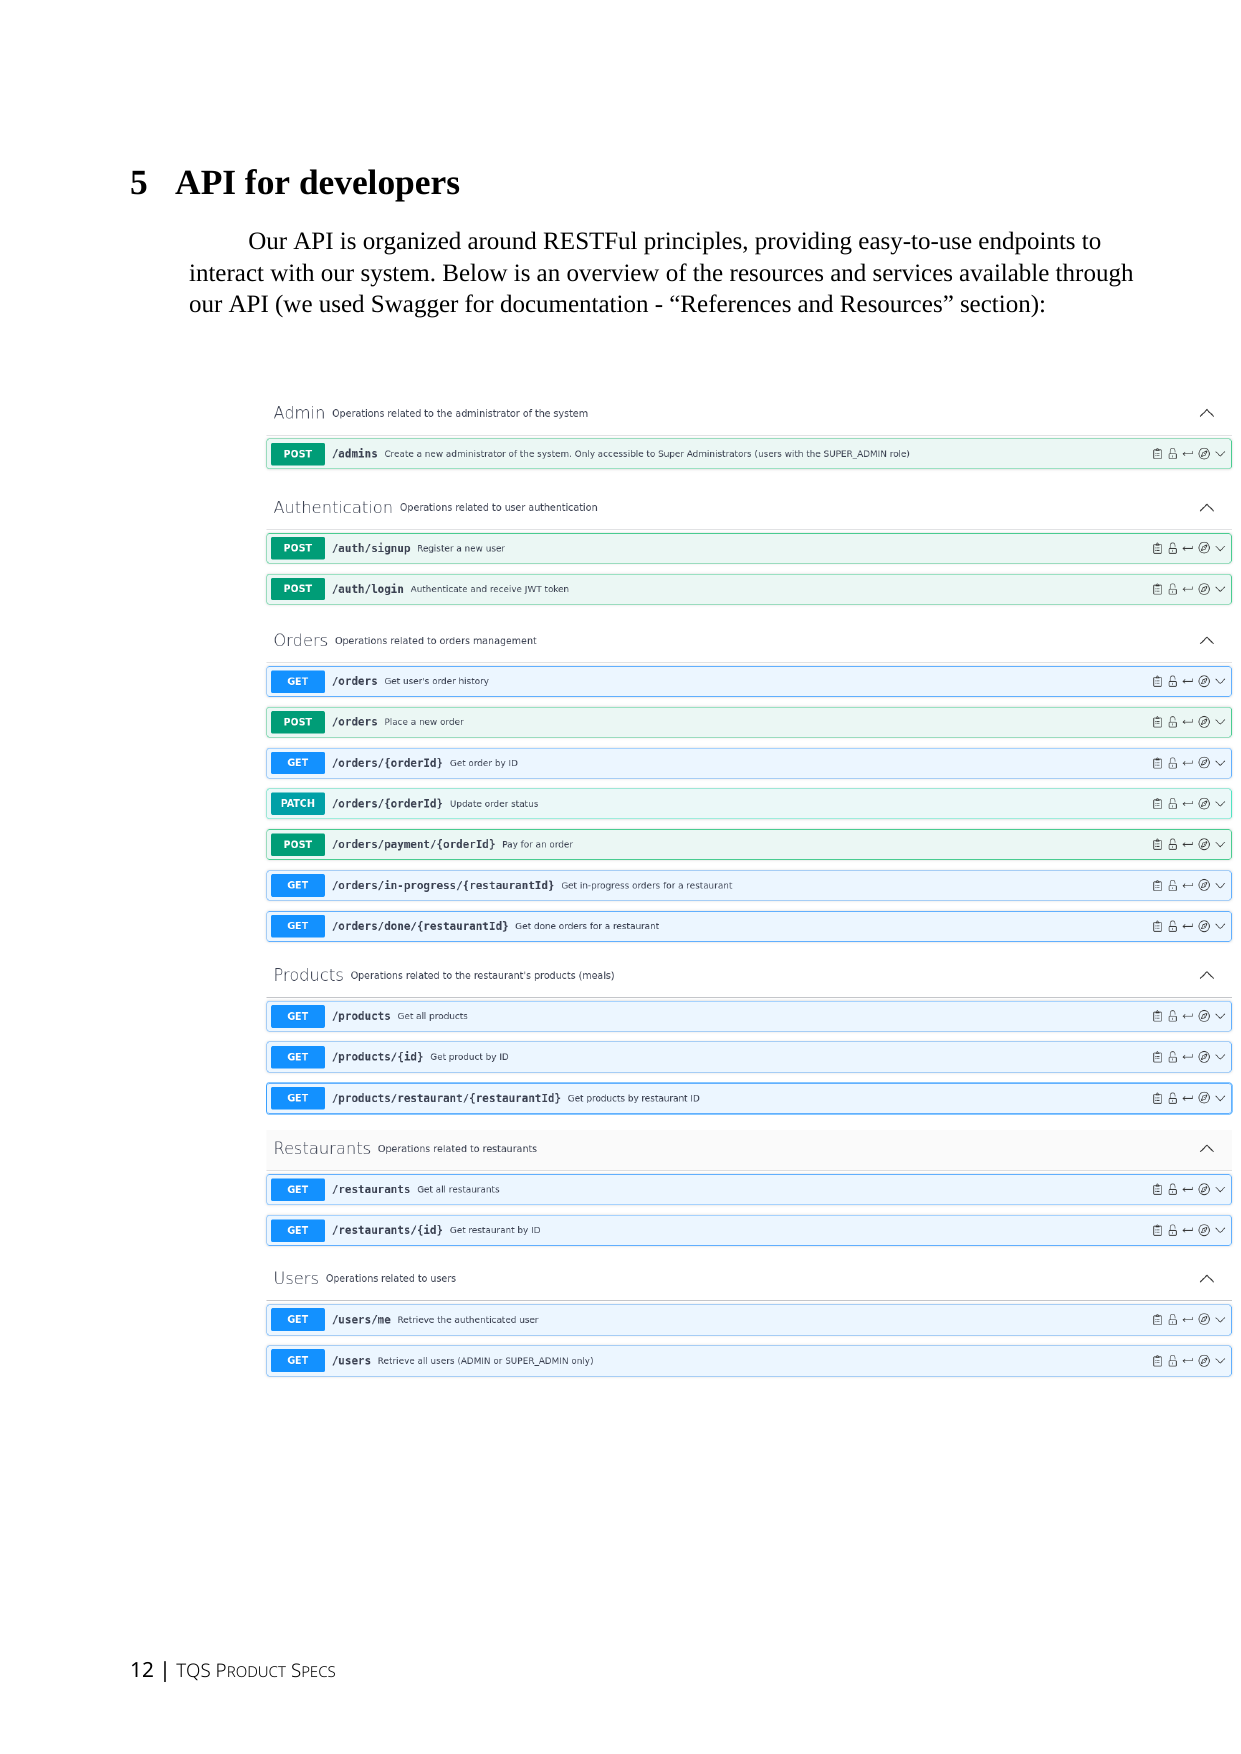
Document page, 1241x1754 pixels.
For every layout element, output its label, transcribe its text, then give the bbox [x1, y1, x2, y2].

picture [248, 390, 1241, 484]
subtitle API for developers [130, 168, 1134, 201]
picture [248, 1130, 1241, 1258]
picture [248, 622, 1241, 954]
text Our API is organized around RESTFul principles, providing easy-to-use endpoints to interact with our system. Below is an overview of the resources and services available through our API (we used Swagger for documentation - “References and Resources” section): [189, 226, 1134, 318]
picture [248, 486, 1241, 620]
picture [248, 1260, 1241, 1390]
picture [248, 956, 1241, 1128]
